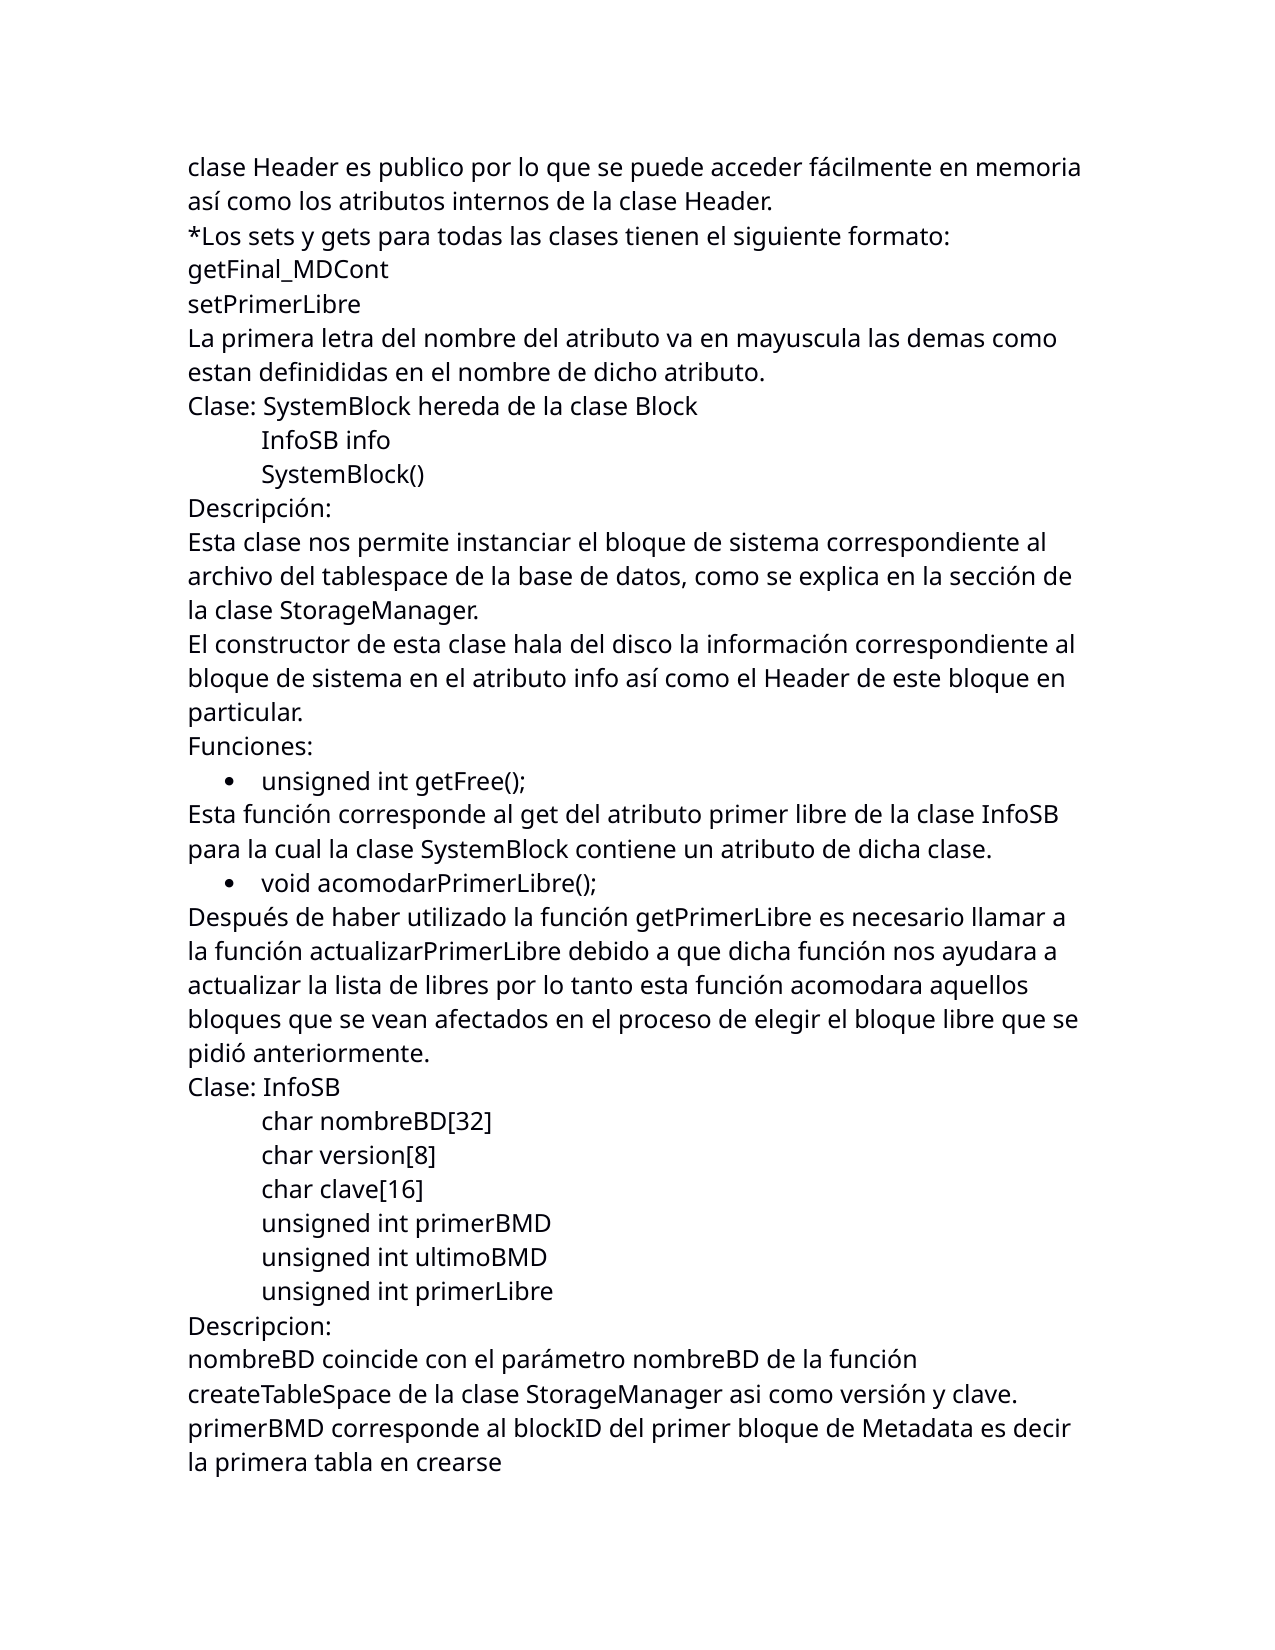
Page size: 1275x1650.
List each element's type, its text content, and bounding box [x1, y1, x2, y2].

text Esta clase nos permite instanciar el bloque de sistema correspondiente al archivo del tablespace de la base de datos, como se explica en la sección de la clase StorageManager. [187, 525, 1087, 627]
text unsigned int ultimoBMD [187, 1240, 1087, 1274]
text char nombreBD[32] [187, 1104, 1087, 1138]
text unsigned int primerLibre [187, 1274, 1087, 1308]
text char version[8] [187, 1138, 1087, 1172]
text Funciones: [187, 729, 1087, 763]
list unsigned int getFree(); [225, 763, 1087, 797]
text primerBMD corresponde al blockID del primer bloque de Metadata es decir la primera tabla en crearse [187, 1410, 1087, 1478]
text Esta función corresponde al get del atributo primer libre de la clase InfoSB para la cual la clase SystemBlock contiene un atributo de dicha clase. [187, 797, 1087, 865]
text SystemBlock() [187, 457, 1087, 491]
text La primera letra del nombre del atributo va en mayuscula las demas como estan definididas en el nombre de dicho atributo. [187, 320, 1087, 388]
text Descripción: [187, 491, 1087, 525]
text Descripcion: [187, 1308, 1087, 1342]
text unsigned int primerBMD [187, 1206, 1087, 1240]
text nombreBD coincide con el parámetro nombreBD de la función createTableSpace de la clase StorageManager asi como versión y clave. [187, 1342, 1087, 1410]
list void acomodarPrimerLibre(); [225, 865, 1087, 899]
text clase Header es publico por lo que se puede acceder fácilmente en memoria así como los atributos internos de la clase Header. [187, 150, 1087, 218]
text El constructor de esta clase hala del disco la información correspondiente al bloque de sistema en el atributo info así como el Header de este bloque en particular. [187, 627, 1087, 729]
text Después de haber utilizado la función getPrimerLibre es necesario llamar a la función actualizarPrimerLibre debido a que dicha función nos ayudara a actualizar la lista de libres por lo tanto esta función acomodara aquellos bloques que se vean afectados en el proceso de elegir el bloque libre que se pidió anteriormente. [187, 899, 1087, 1070]
text InfoSB info [187, 422, 1087, 457]
text Clase: InfoSB [187, 1070, 1087, 1104]
text getFinal_MDCont [187, 252, 1087, 286]
text setPrimerLibre [187, 286, 1087, 320]
text char clave[16] [187, 1172, 1087, 1206]
text *Los sets y gets para todas las clases tienen el siguiente formato: [187, 218, 1087, 252]
text Clase: SystemBlock hereda de la clase Block [187, 388, 1087, 422]
